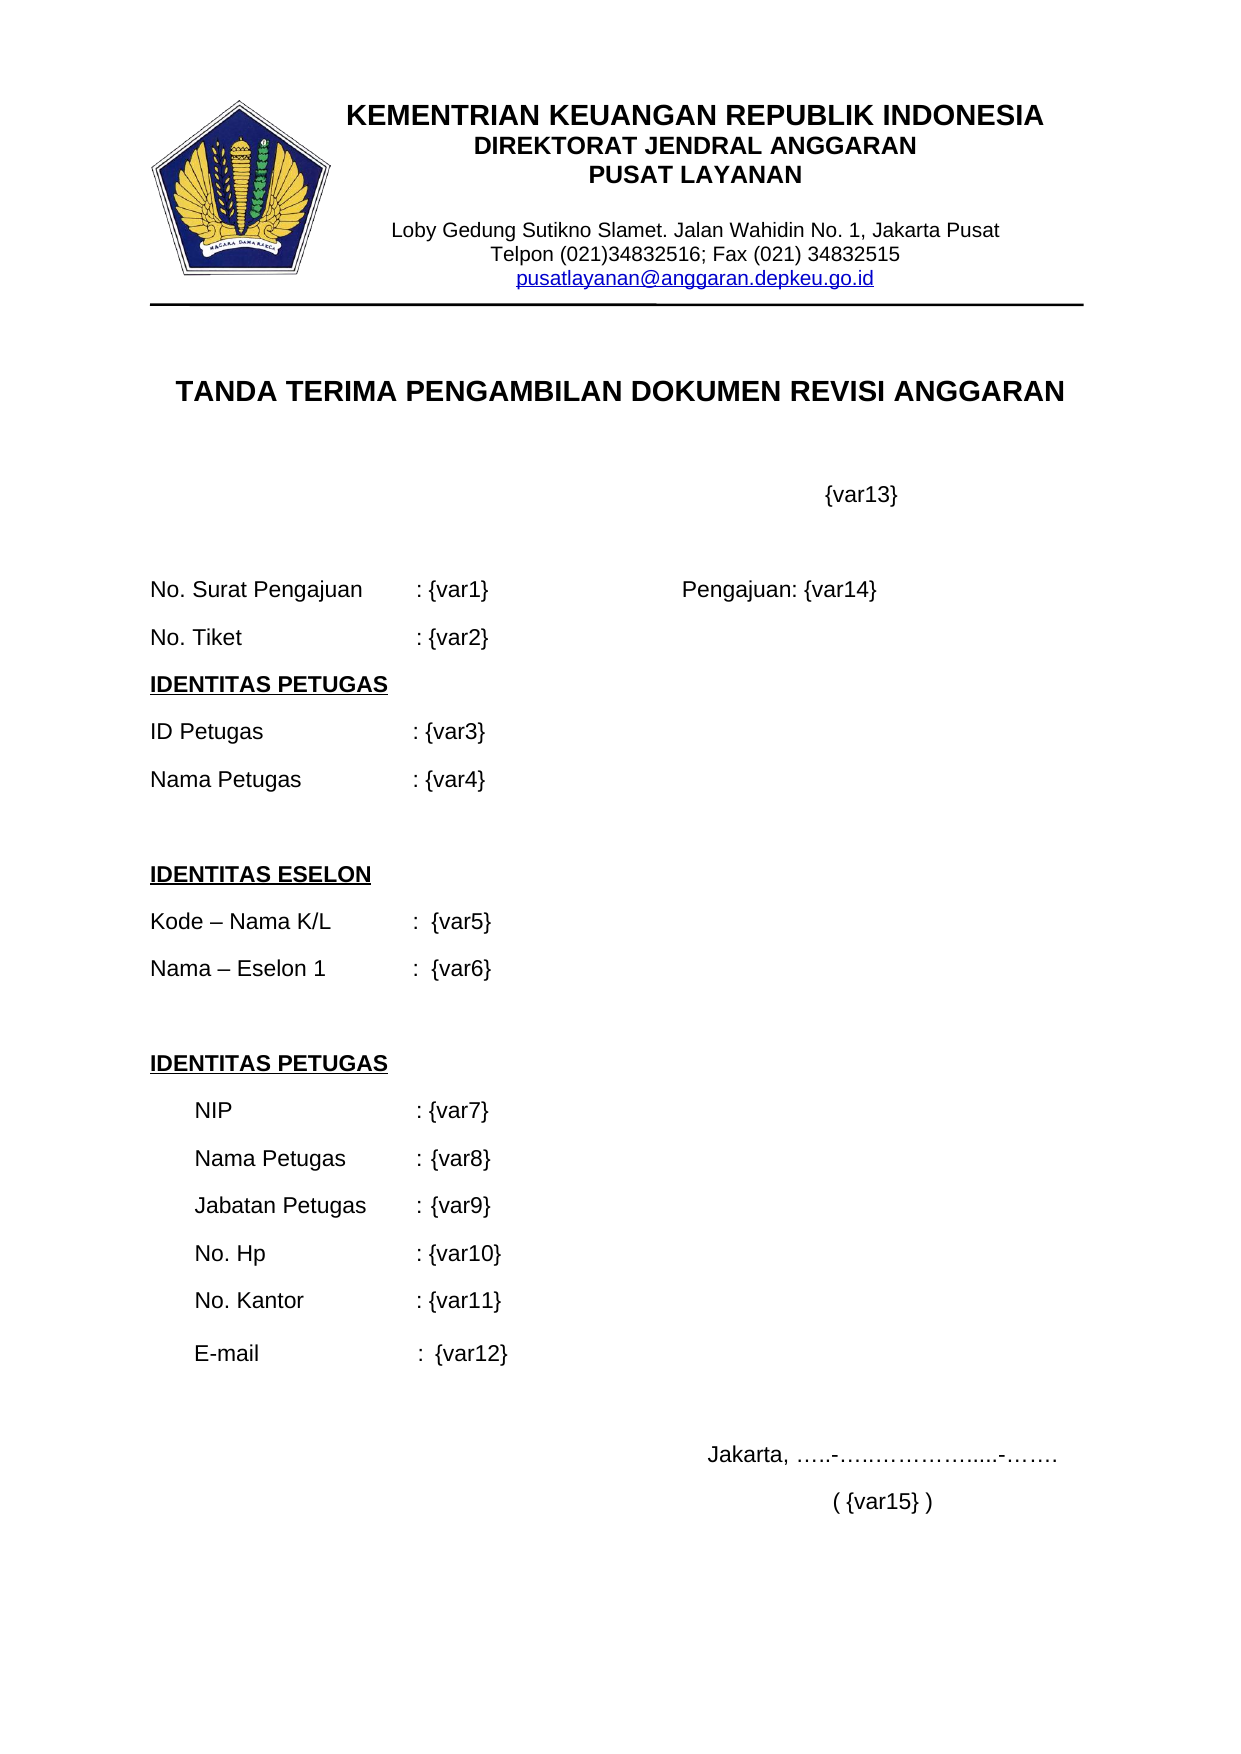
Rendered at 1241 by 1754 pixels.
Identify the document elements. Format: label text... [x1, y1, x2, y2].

text NIP : {var7} [194, 1097, 1090, 1124]
text Identitas Petugas [150, 671, 1090, 697]
text Kode – Nama K/L : {var5} [150, 908, 1090, 934]
text Identitas Eselon [150, 861, 1090, 887]
text Nama – Eselon 1 : {var6} [150, 955, 1090, 982]
text No. Kantor : {var11} [194, 1287, 1090, 1313]
text No. Tiket : {var2} [150, 623, 1090, 650]
table_header : [288, 1335, 429, 1393]
text No. Hp : {var10} [194, 1240, 1090, 1266]
text No. Surat Pengajuan : {var1} Pengajuan: {var14} [150, 576, 1090, 602]
text Jabatan Petugas : {var9} [194, 1192, 1090, 1219]
text ID Petugas : {var3} [150, 718, 1090, 745]
picture [117, 73, 300, 309]
text Nama Petugas : {var8} [194, 1145, 1090, 1171]
text ( {var15} ) [675, 1488, 1090, 1514]
text Nama Petugas : {var4} [150, 766, 1090, 792]
text Tanda Terima Pengambilan Dokumen Revisi Anggaran [150, 374, 1090, 407]
text {var13} [750, 481, 1090, 508]
table_header E-mail [150, 1335, 287, 1393]
text Identitas Petugas [150, 1050, 1090, 1076]
text Jakarta, …..-…..………….....-……. [675, 1441, 1090, 1467]
table_header {var12} [429, 1335, 1090, 1393]
